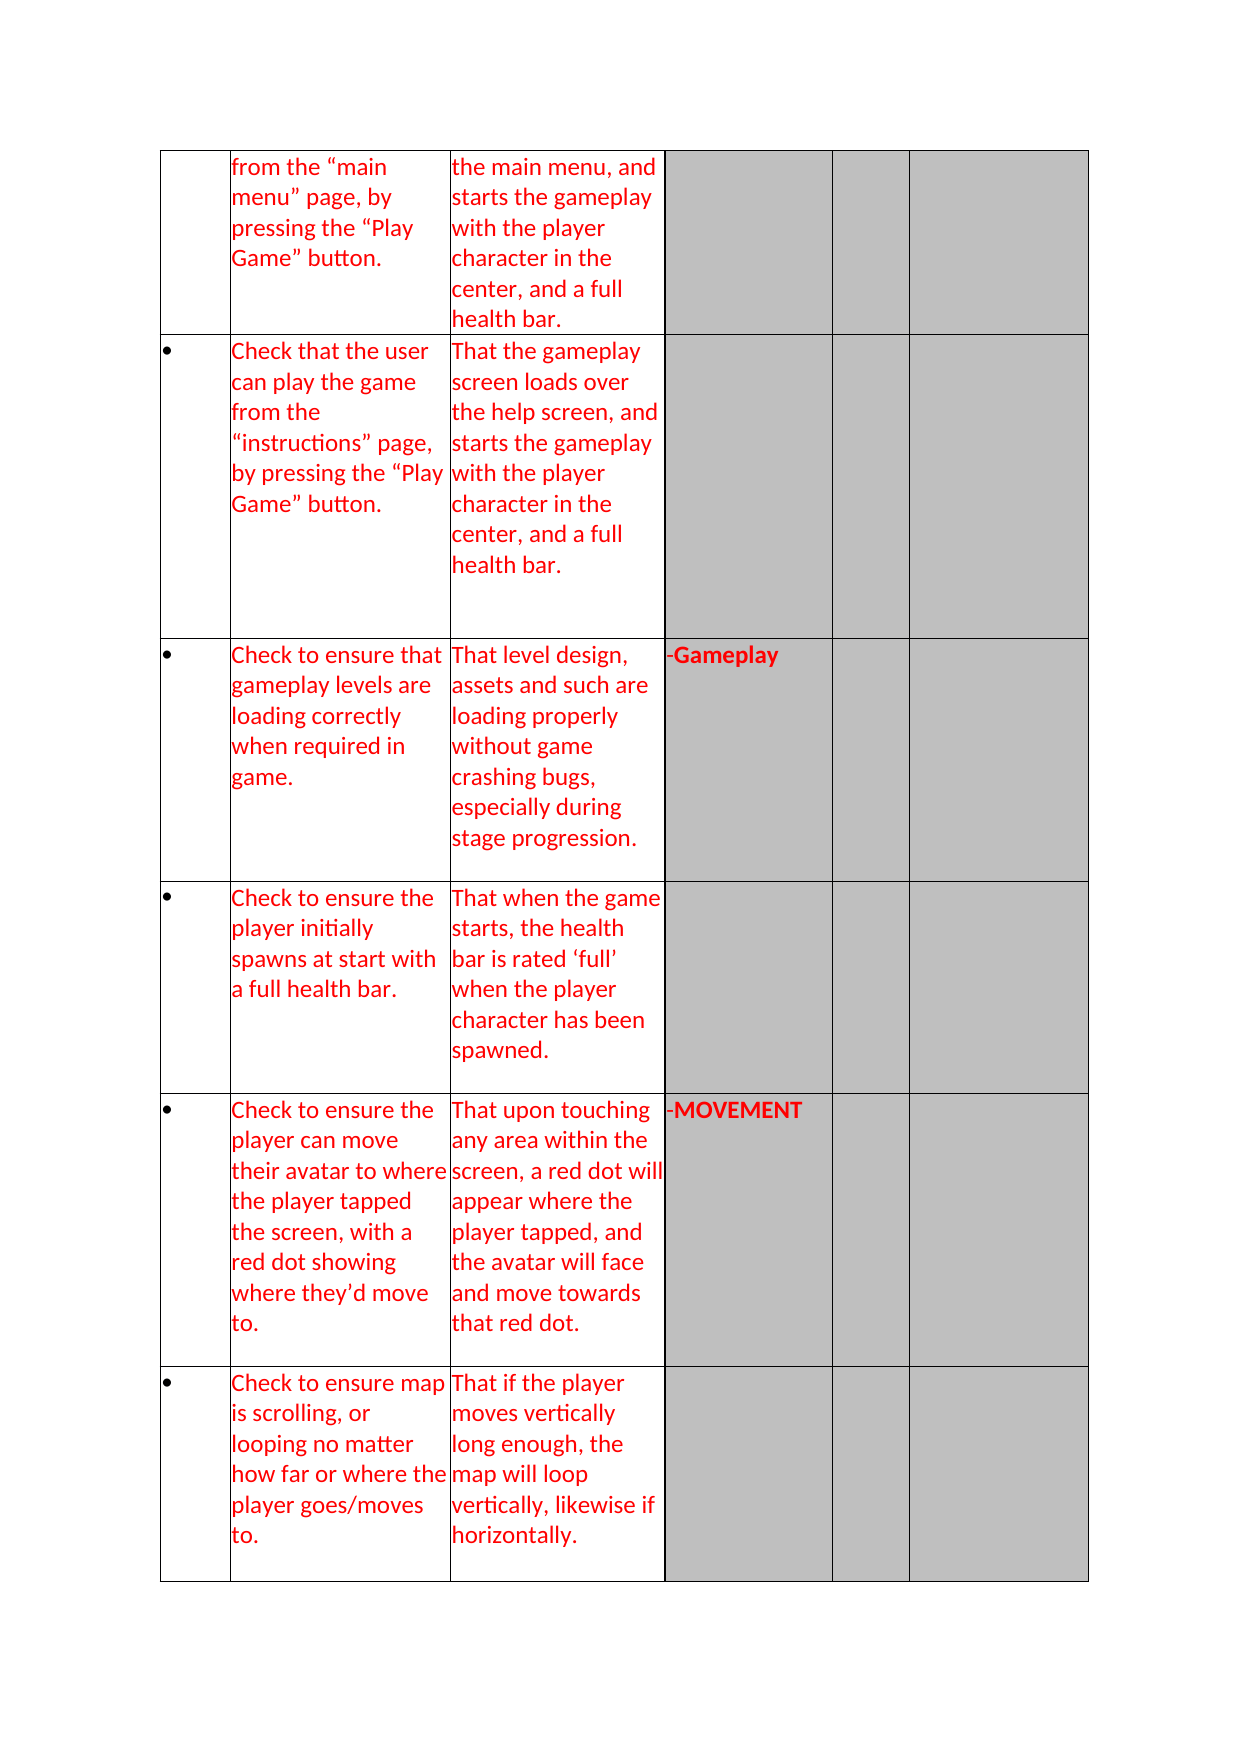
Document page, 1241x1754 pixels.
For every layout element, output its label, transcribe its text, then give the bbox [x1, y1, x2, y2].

table_cell Check that the user can play the game from the “instructions” page, by pressing the “Play Game” button. [231, 335, 450, 638]
table_cell Check to ensure map is scrolling, or looping no matter how far or where the player goes/moves to. [231, 1367, 450, 1581]
table_cell [666, 882, 832, 1093]
table_cell Check to ensure that gameplay levels are loading correctly when required in game. [231, 639, 450, 881]
table_cell [666, 1367, 832, 1581]
table_cell [833, 335, 909, 638]
table_cell [910, 335, 1088, 638]
table_cell from the “main menu” page, by pressing the “Play Game” button. [231, 151, 450, 334]
table_cell [161, 335, 230, 638]
table_cell [833, 639, 909, 881]
table_cell -Gameplay [666, 639, 832, 881]
table_cell Check to ensure the player can move their avatar to where the player tapped the screen, with a red dot showing where they’d move to. [231, 1094, 450, 1366]
table_cell [910, 151, 1088, 334]
table_cell [666, 335, 832, 638]
table_cell [910, 1367, 1088, 1581]
table_cell That the gameplay screen loads over the help screen, and starts the gameplay with the player character in the center, and a full health bar. [451, 335, 664, 638]
table_cell That when the game starts, the health bar is rated ‘full’ when the player character has been spawned. [451, 882, 664, 1093]
table_cell [833, 882, 909, 1093]
table_cell [910, 639, 1088, 881]
table_cell [666, 151, 832, 334]
table_cell [833, 1094, 909, 1366]
table_cell -MOVEMENT [666, 1094, 832, 1366]
table_cell [161, 1094, 230, 1366]
table_cell [161, 1367, 230, 1581]
table_cell [910, 882, 1088, 1093]
table_cell Check to ensure the player initially spawns at start with a full health bar. [231, 882, 450, 1093]
table_cell [833, 151, 909, 334]
table_cell That upon touching any area within the screen, a red dot will appear where the player tapped, and the avatar will face and move towards that red dot. [451, 1094, 664, 1366]
table_cell [161, 151, 230, 334]
table_cell That if the player moves vertically long enough, the map will loop vertically, likewise if horizontally. [451, 1367, 664, 1581]
table_cell That level design, assets and such are loading properly without game crashing bugs, especially during stage progression. [451, 639, 664, 881]
table_cell [910, 1094, 1088, 1366]
table_cell [161, 882, 230, 1093]
table_cell [161, 639, 230, 881]
table_cell [833, 1367, 909, 1581]
table_cell the main menu, and starts the gameplay with the player character in the center, and a full health bar. [451, 151, 664, 334]
